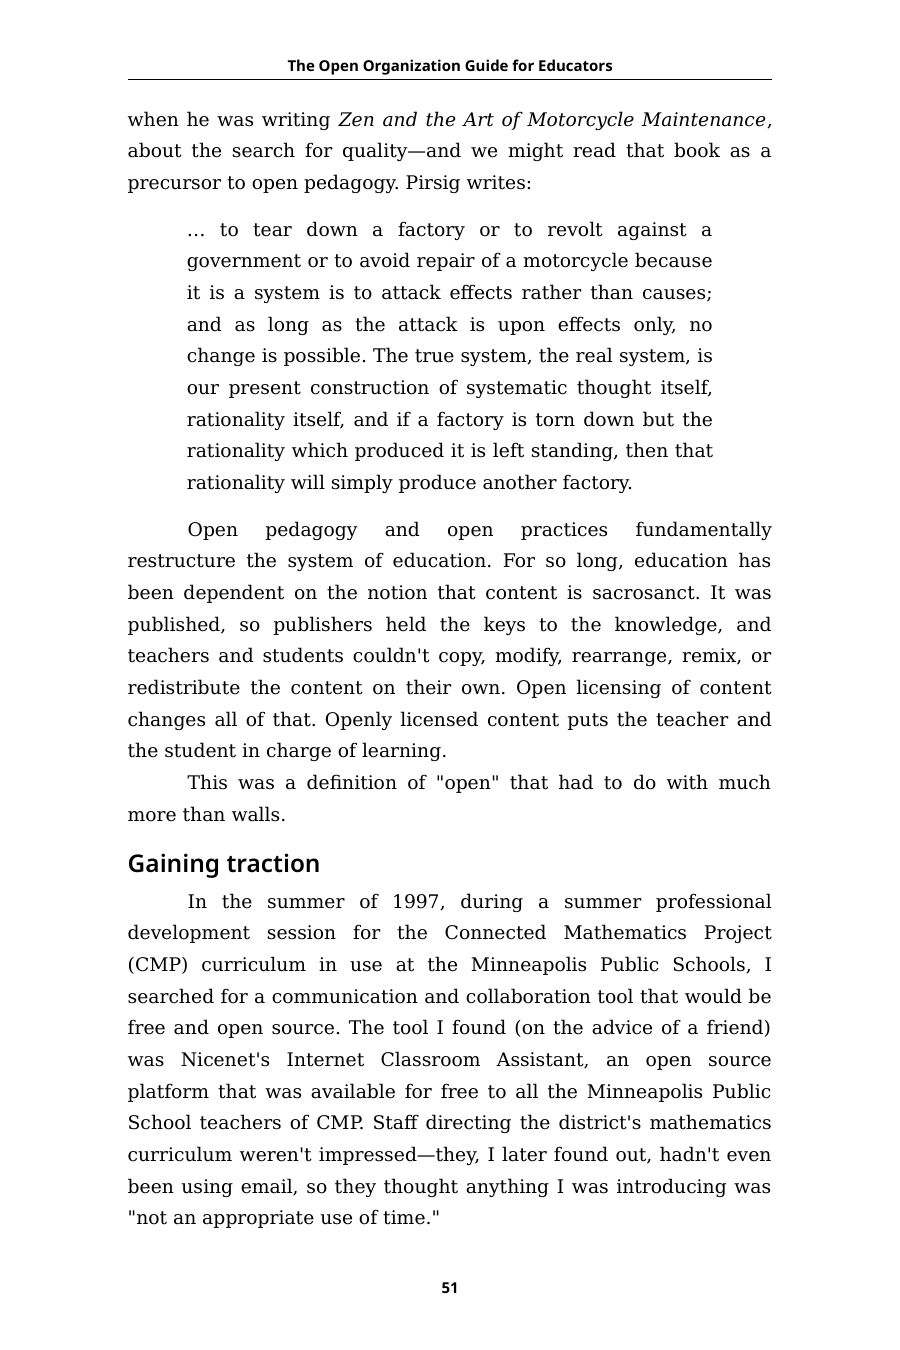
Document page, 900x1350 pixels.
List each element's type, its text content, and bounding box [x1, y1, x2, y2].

text … to tear down a factory or to revolt against a government or to avoid repair of a motorcycle because it is a system is to attack effects rather than causes; and as long as the attack is upon effects only, no change is possible. The true system, the real system, is our present construction of systematic thought itself, rationality itself, and if a factory is torn down but the rationality which produced it is left standing, then that rationality will simply produce another factory. [187, 219, 713, 494]
text This was a definition of "open" that had to do with much more than walls. [127, 772, 772, 826]
subtitle Gaining traction [127, 850, 772, 878]
text In the summer of 1997, during a summer professional development session for the Connected Mathematics Project (CMP) curriculum in use at the Minneapolis Public Schools, I searched for a communication and collaboration tool that would be free and open source. The tool I found (on the advice of a friend) was Nicenet's Internet Classroom Assistant, an open source platform that was available for free to all the Minneapolis Public School teachers of CMP. Staff directing the district's mathematics curriculum weren't impressed—they, I later found out, hadn't even been using email, so they thought anything I was introducing was "not an appropriate use of time." [127, 891, 772, 1229]
text Open pedagogy and open practices fundamentally restructure the system of education. For so long, education has been dependent on the notion that content is sacrosanct. It was published, so publishers held the keys to the knowledge, and teachers and students couldn't copy, modify, rearrange, remix, or redistribute the content on their own. Open licensing of content changes all of that. Openly licensed content puts the teacher and the student in charge of learning. [127, 519, 772, 762]
text when he was writing Zen and the Art of Motorcycle Maintenance, about the search for quality—and we might read that book as a precursor to open pedagogy. Pirsig writes: [127, 109, 772, 194]
